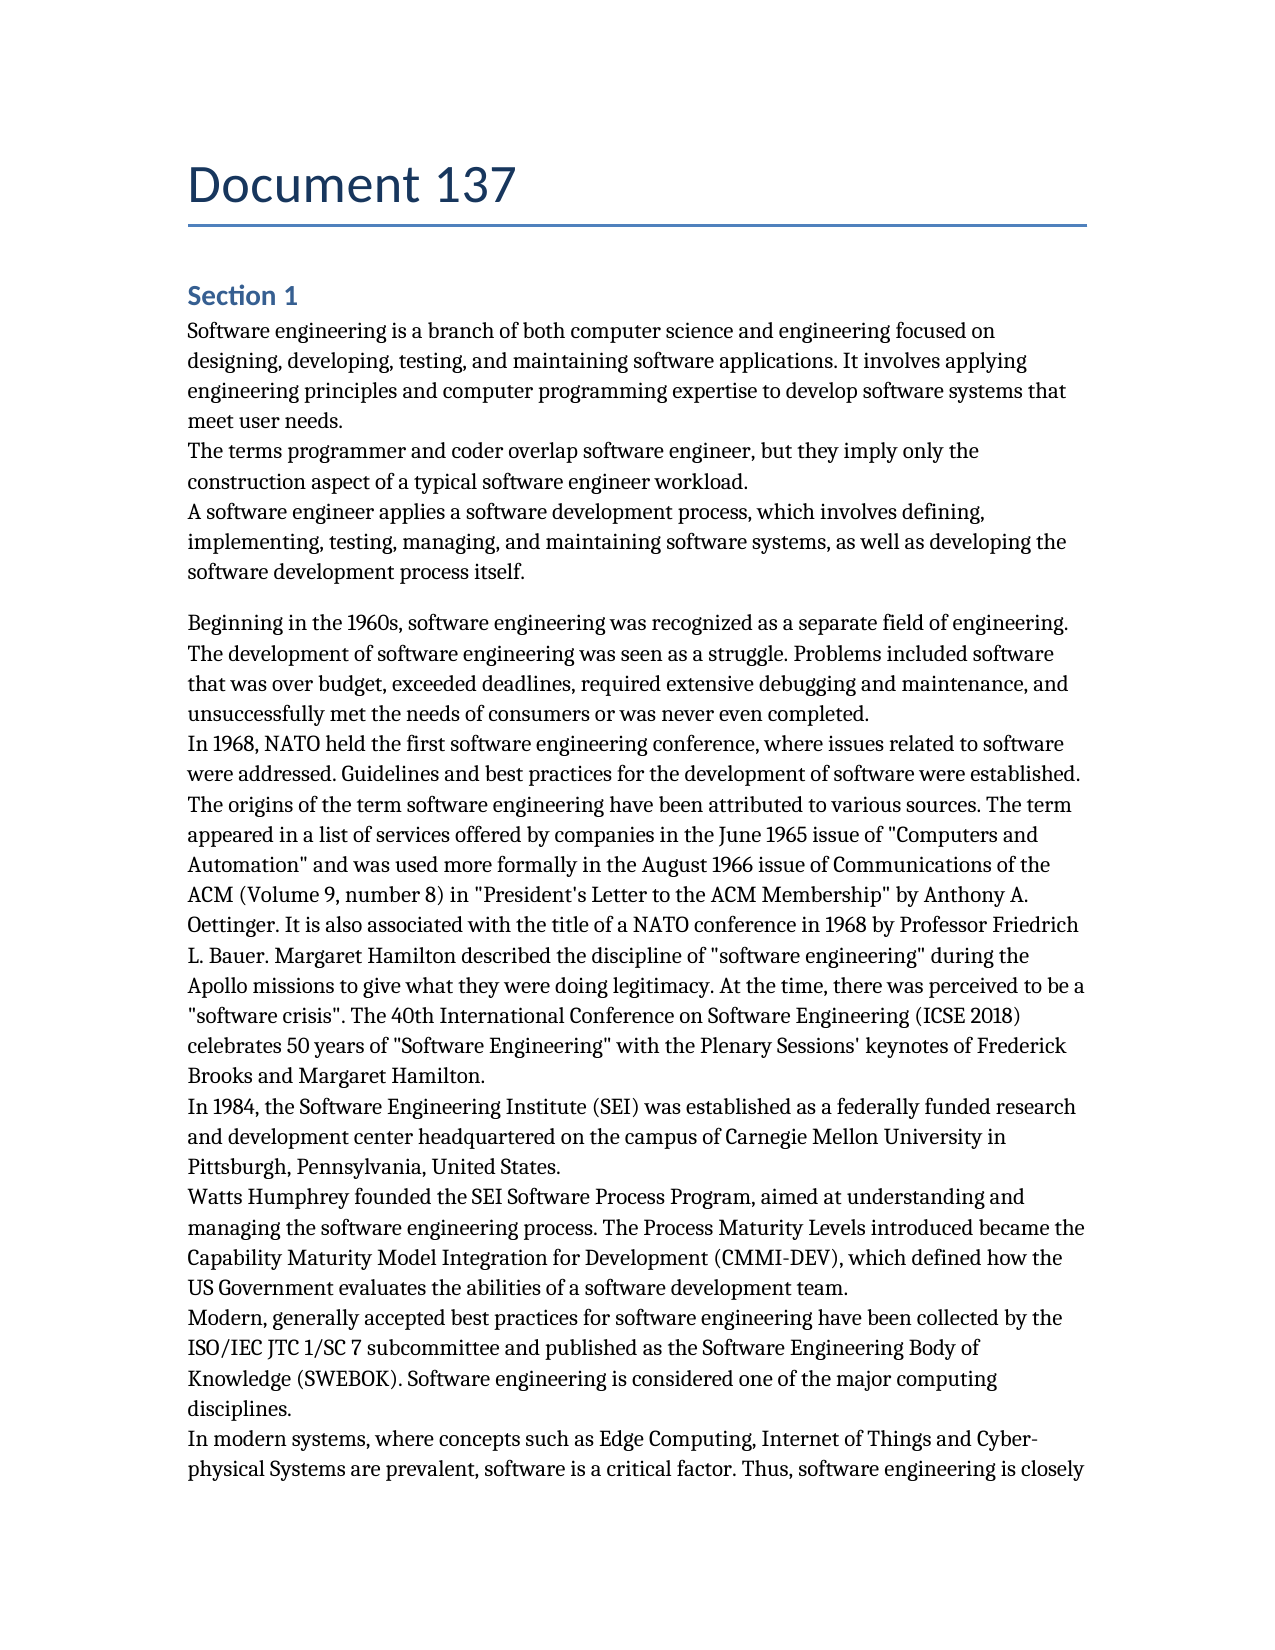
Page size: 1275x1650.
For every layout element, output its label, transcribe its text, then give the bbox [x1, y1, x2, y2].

text Beginning in the 1960s, software engineering was recognized as a separate field of engineering. The development of software engineering was seen as a struggle. Problems included software that was over budget, exceeded deadlines, required extensive debugging and maintenance, and unsuccessfully met the needs of consumers or was never even completed. In 1968, NATO held the first software engineering conference, where issues related to software were addressed. Guidelines and best practices for the development of software were established. The origins of the term software engineering have been attributed to various sources. The term appeared in a list of services offered by companies in the June 1965 issue of "Computers and Automation" and was used more formally in the August 1966 issue of Communications of the ACM (Volume 9, number 8) in "President's Letter to the ACM Membership" by Anthony A. Oettinger. It is also associated with the title of a NATO conference in 1968 by Professor Friedrich L. Bauer. Margaret Hamilton described the discipline of "software engineering" during the Apollo missions to give what they were doing legitimacy. At the time, there was perceived to be a "software crisis". The 40th International Conference on Software Engineering (ICSE 2018) celebrates 50 years of "Software Engineering" with the Plenary Sessions' keynotes of Frederick Brooks and Margaret Hamilton. In 1984, the Software Engineering Institute (SEI) was established as a federally funded research and development center headquartered on the campus of Carnegie Mellon University in Pittsburgh, Pennsylvania, United States. Watts Humphrey founded the SEI Software Process Program, aimed at understanding and managing the software engineering process. The Process Maturity Levels introduced became the Capability Maturity Model Integration for Development (CMMI-DEV), which defined how the US Government evaluates the abilities of a software development team. Modern, generally accepted best practices for software engineering have been collected by the ISO/IEC JTC 1/SC 7 subcommittee and published as the Software Engineering Body of Knowledge (SWEBOK). Software engineering is considered one of the major computing disciplines. In modern systems, where concepts such as Edge Computing, Internet of Things and Cyber-physical Systems are prevalent, software is a critical factor. Thus, software engineering is closely [187, 610, 1087, 1482]
title Document 137 [187, 150, 1087, 227]
subtitle Section 1 [187, 277, 1087, 312]
text Software engineering is a branch of both computer science and engineering focused on designing, developing, testing, and maintaining software applications. It involves applying engineering principles and computer programming expertise to develop software systems that meet user needs. The terms programmer and coder overlap software engineer, but they imply only the construction aspect of a typical software engineer workload. A software engineer applies a software development process, which involves defining, implementing, testing, managing, and maintaining software systems, as well as developing the software development process itself. [187, 317, 1087, 586]
